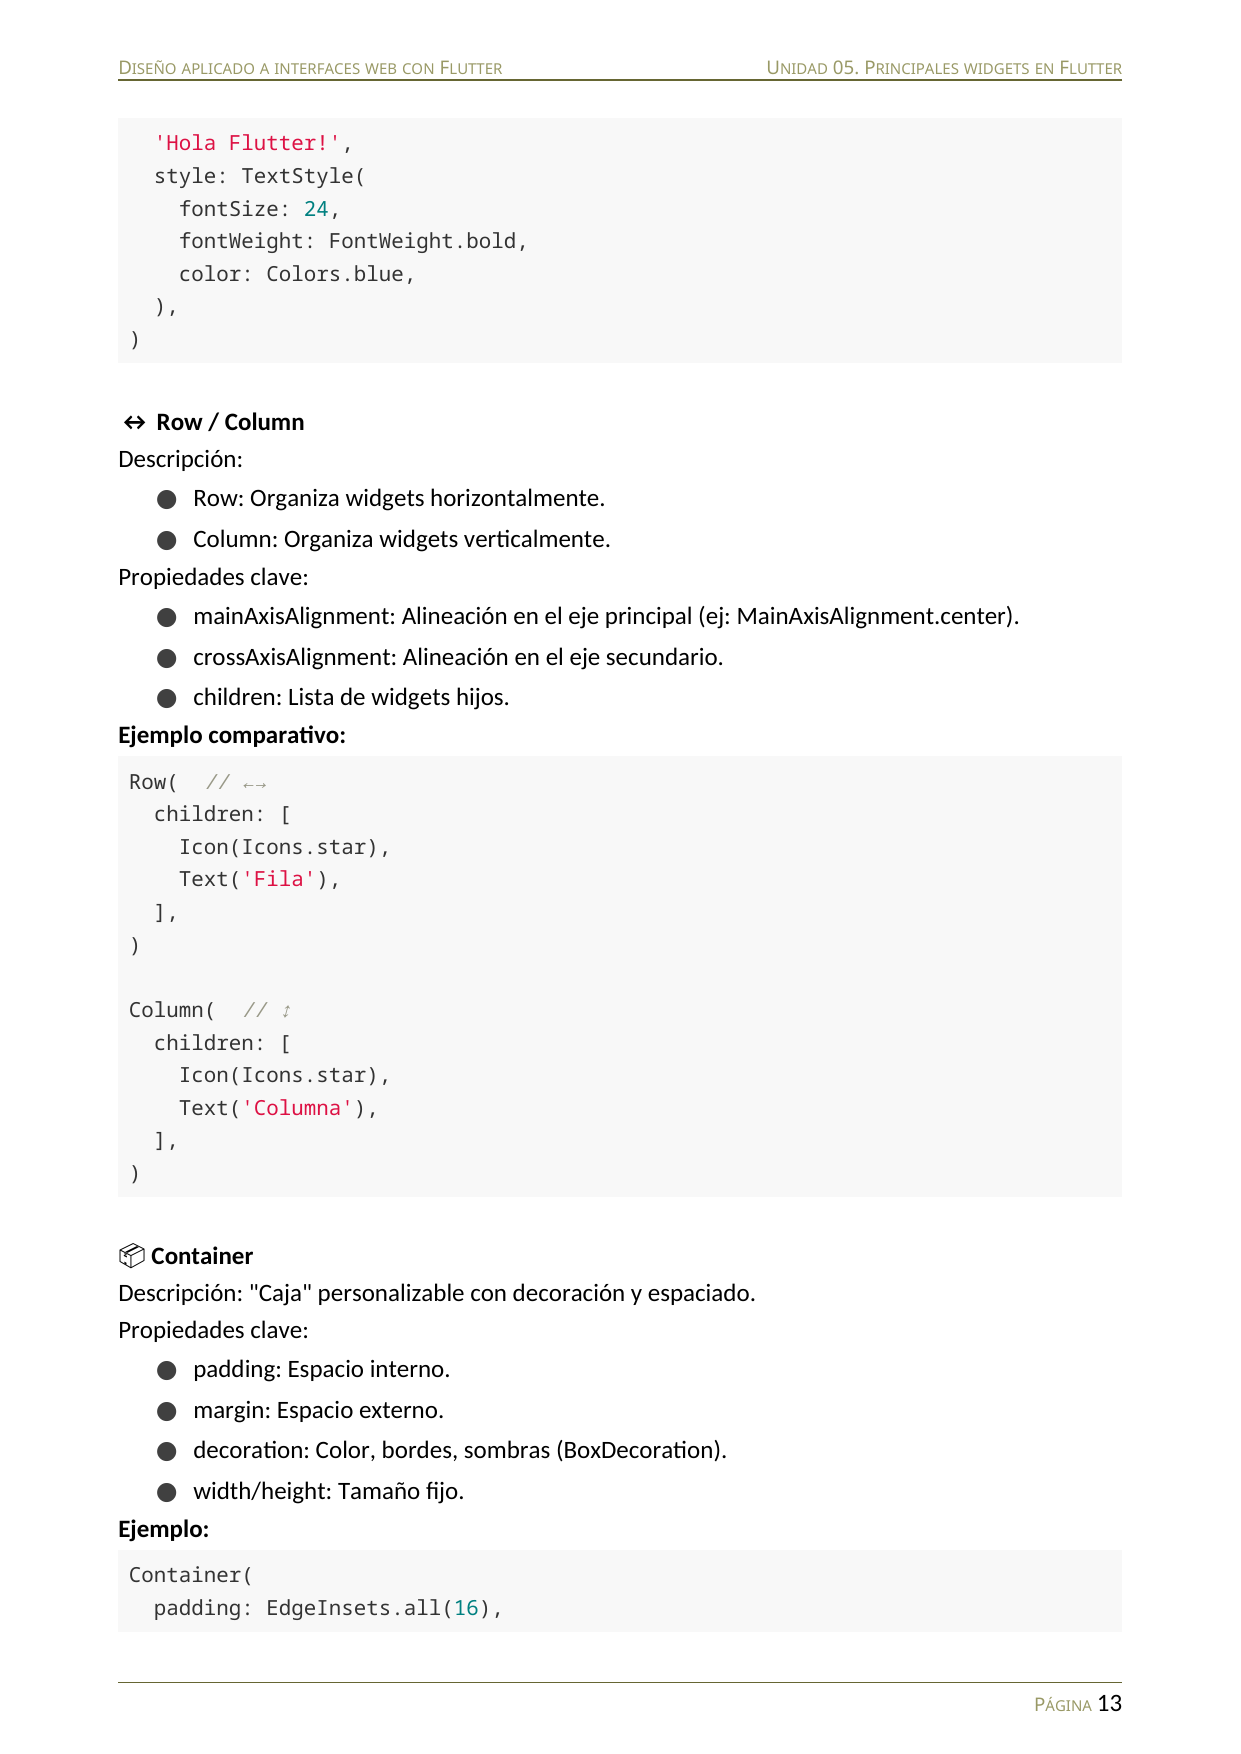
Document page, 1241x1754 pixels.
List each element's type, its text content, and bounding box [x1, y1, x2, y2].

text ↔️ Row / Column [118, 406, 1122, 436]
text Ejemplo comparativo: [118, 719, 1122, 750]
list mainAxisAlignment: Alineación en el eje principal (ej: MainAxisAlignment.center). [156, 598, 1122, 632]
table_header 'Hola Flutter!', style: TextStyle( fontSize: 24, fontWeight: FontWeight.bold, color: Colors.blue, ), ) [118, 118, 1122, 363]
list crossAxisAlignment: Alineación en el eje secundario. [156, 638, 1122, 672]
text Descripción: "Caja" personalizable con decoración y espaciado. [118, 1277, 1122, 1307]
list Row: Organiza widgets horizontalmente. [156, 480, 1122, 514]
text Propiedades clave: [118, 1314, 1122, 1344]
text 📦 Container [118, 1240, 1122, 1270]
text Descripción: [118, 443, 1122, 473]
list width/height: Tamaño fijo. [156, 1472, 1122, 1506]
table_header Container( padding: EdgeInsets.all(16), [118, 1550, 1122, 1632]
list children: Lista de widgets hijos. [156, 679, 1122, 713]
table_header Row( // ←→ children: [ Icon(Icons.star), Text('Fila'), ], ) Column( // ↕️ children: [ Icon(Icons.star), Text('Columna'), ], ) [118, 756, 1122, 1197]
list decoration: Color, bordes, sombras (BoxDecoration). [156, 1432, 1122, 1466]
list margin: Espacio externo. [156, 1391, 1122, 1425]
list padding: Espacio interno. [156, 1351, 1122, 1385]
text Propiedades clave: [118, 561, 1122, 591]
text Ejemplo: [118, 1513, 1122, 1543]
list Column: Organiza widgets verticalmente. [156, 520, 1122, 554]
